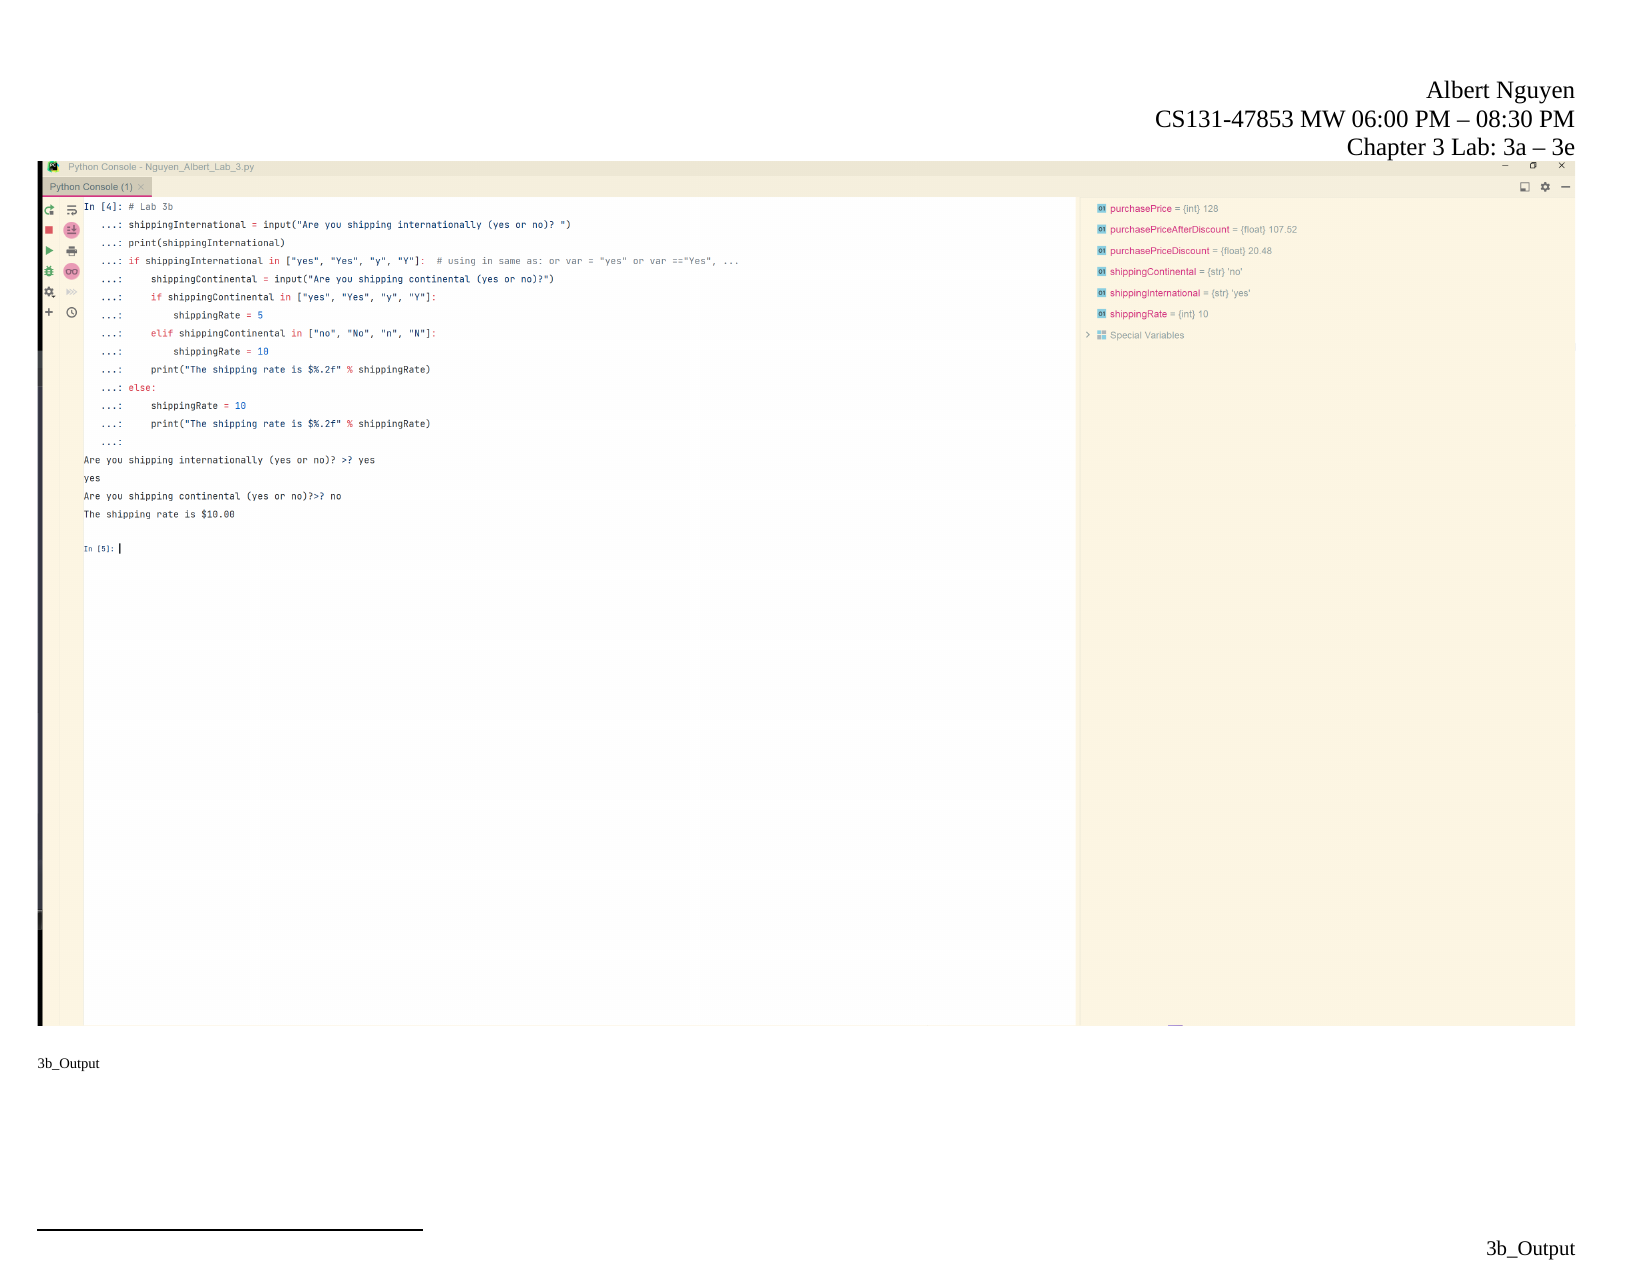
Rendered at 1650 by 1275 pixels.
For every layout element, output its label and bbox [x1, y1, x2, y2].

picture [37, 161, 1575, 1026]
